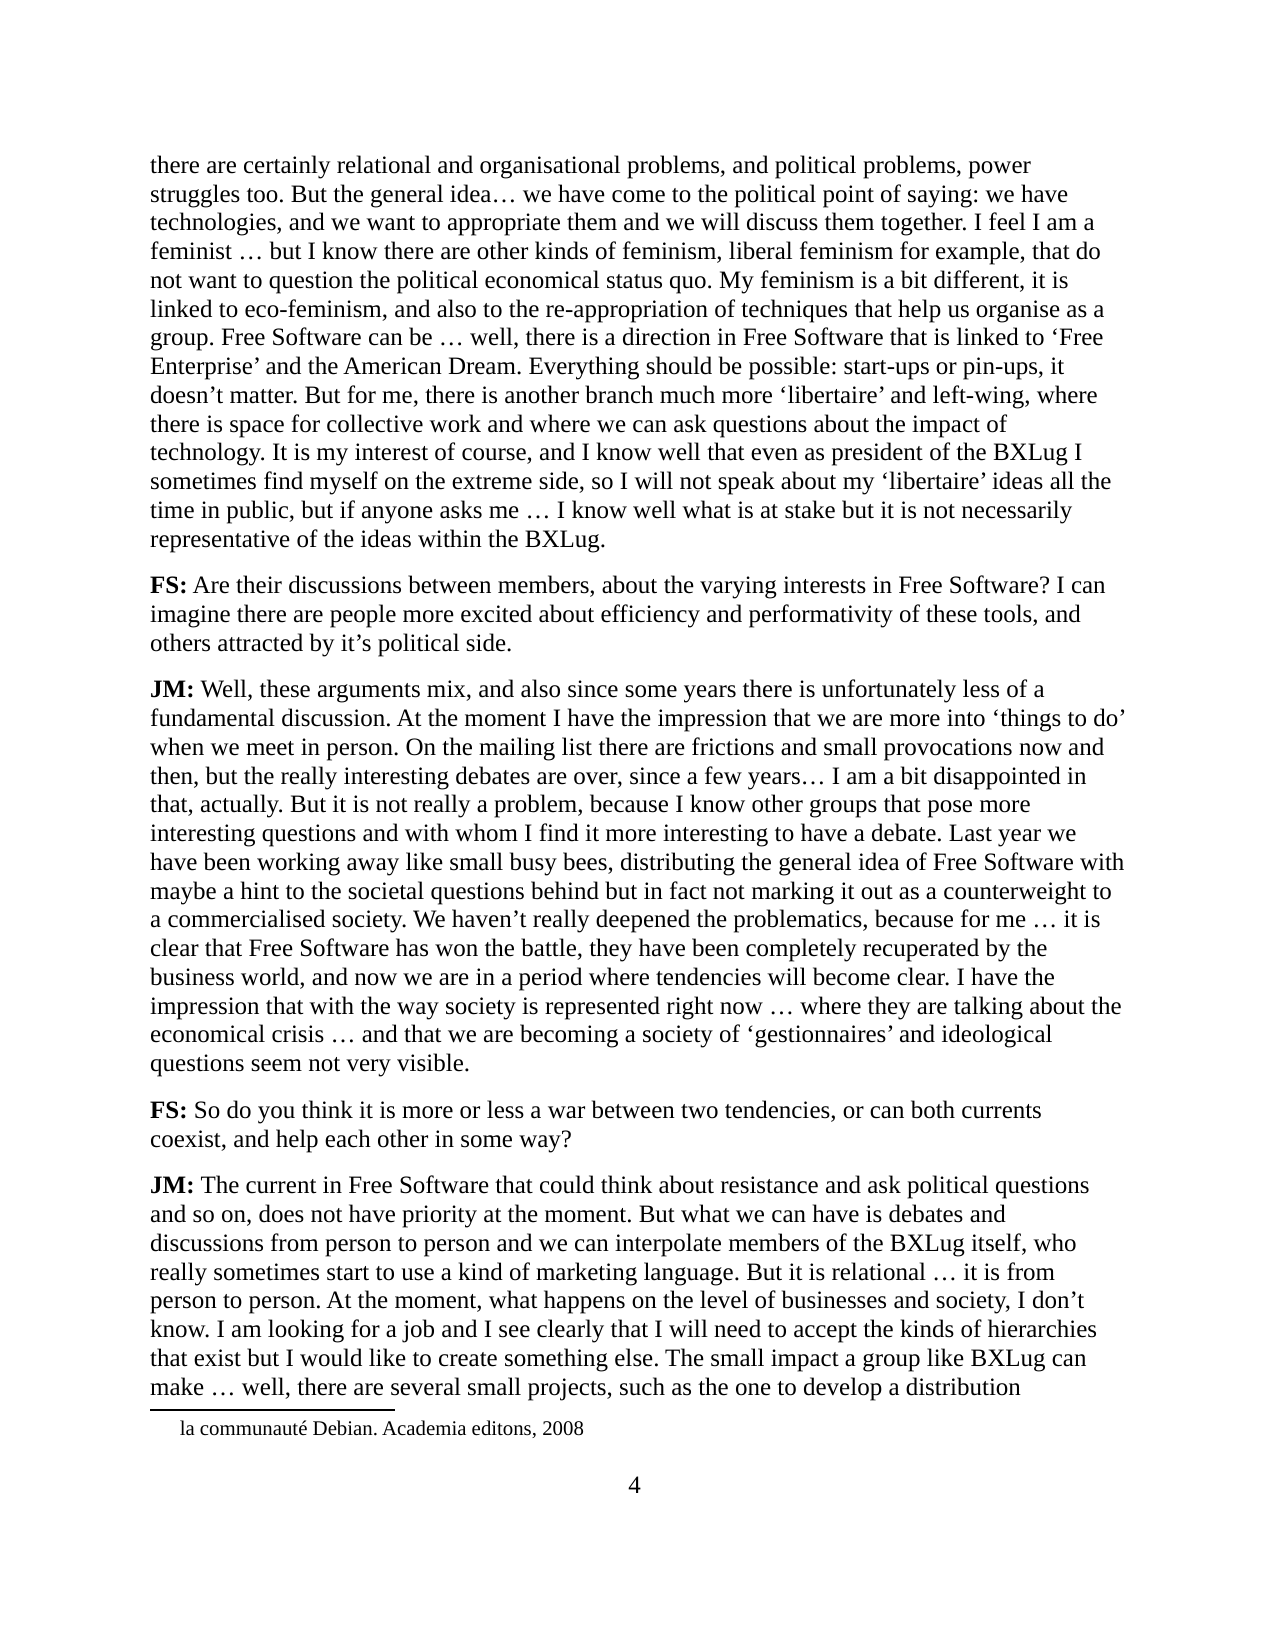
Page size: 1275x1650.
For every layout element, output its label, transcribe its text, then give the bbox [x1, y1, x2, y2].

text la communauté Debian. Academia editons, 2008 [150, 1416, 1125, 1440]
text JM: It is linked at the point where … it is a political liaison which is about re-appropriating tools, and an attempt to imagine a political universe where we are ourselves implicated in the things we do and make, and where we collectively can discuss this future. You can see it as something very large, socially, and very idealist too. You should also not idealise the Free Software community itself. There’s an anthropologist who has made a proper description … but there are certainly relational and organisational problems, and political problems, power struggles too. But the general idea… we have come to the political point of saying: we have technologies, and we want to appropriate them and we will discuss them together. I feel I am a feminist … but I know there are other kinds of feminism, liberal feminism for example, that do not want to question the political economical status quo. My feminism is a bit different, it is linked to eco-feminism, and also to the re-appropriation of techniques that help us organise as a group. Free Software can be … well, there is a direction in Free Software that is linked to ‘Free Enterprise’ and the American Dream. Everything should be possible: start-ups or pin-ups, it doesn’t matter. But for me, there is another branch much more ‘libertaire’ and left-wing, where there is space for collective work and where we can ask questions about the impact of technology. It is my interest of course, and I know well that even as president of the BXLug I sometimes find myself on the extreme side, so I will not speak about my ‘libertaire’ ideas all the time in public, but if anyone asks me … I know well what is at stake but it is not necessarily representative of the ideas within the BXLug. [150, 150, 1125, 552]
text FS: Are their discussions between members, about the varying interests in Free Software? I can imagine there are people more excited about efficiency and performativity of these tools, and others attracted by it’s political side. [150, 570, 1125, 657]
text FS: So do you think it is more or less a war between two tendencies, or can both currents coexist, and help each other in some way? [150, 1095, 1125, 1152]
text JM: Well, these arguments mix, and also since some years there is unfortunately less of a fundamental discussion. At the moment I have the impression that we are more into ‘things to do’ when we meet in person. On the mailing list there are frictions and small provocations now and then, but the really interesting debates are over, since a few years… I am a bit disappointed in that, actually. But it is not really a problem, because I know other groups that pose more interesting questions and with whom I find it more interesting to have a debate. Last year we have been working away like small busy bees, distributing the general idea of Free Software with maybe a hint to the societal questions behind but in fact not marking it out as a counterweight to a commercialised society. We haven’t really deepened the problematics, because for me … it is clear that Free Software has won the battle, they have been completely recuperated by the business world, and now we are in a period where tendencies will become clear. I have the impression that with the way society is represented right now … where they are talking about the economical crisis … and that we are becoming a society of ‘gestionnaires’ and ideological questions seem not very visible. [150, 674, 1125, 1077]
text JM: The current in Free Software that could think about resistance and ask political questions and so on, does not have priority at the moment. But what we can have is debates and discussions from person to person and we can interpolate members of the BXLug itself, who really sometimes start to use a kind of marketing language. But it is relational … it is from person to person. At the moment, what happens on the level of businesses and society, I don’t know. I am looking for a job and I see clearly that I will need to accept the kinds of hierarchies that exist but I would like to create something else. The small impact a group like BXLug can make … well, there are several small projects, such as the one to develop a distribution [150, 1170, 1125, 1400]
